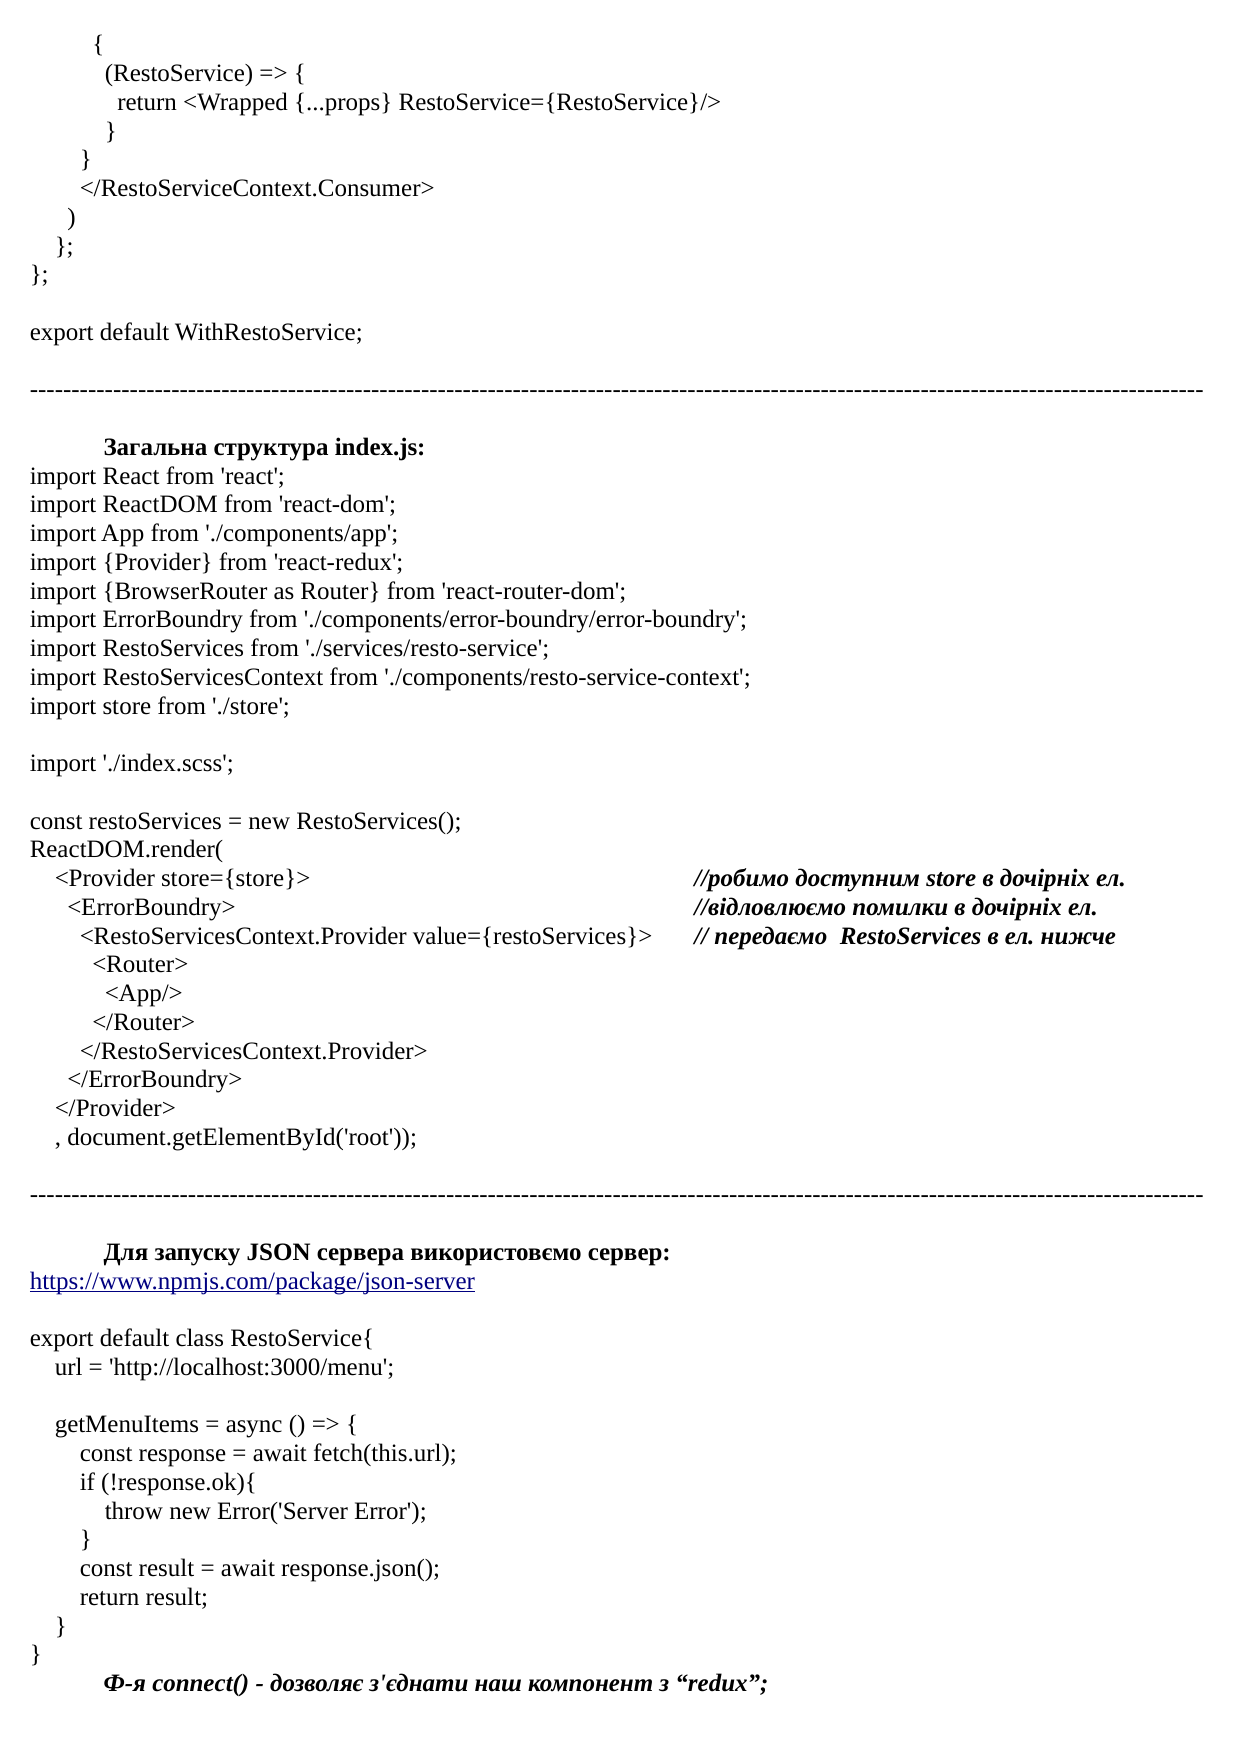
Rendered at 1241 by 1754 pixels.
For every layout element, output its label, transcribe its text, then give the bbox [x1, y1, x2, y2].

text ReactDOM.render( [29, 834, 1211, 863]
text if (!response.ok){ [29, 1467, 1211, 1496]
text <App/> [29, 978, 1211, 1007]
text <RestoServicesContext.Provider value={restoServices}> // передаємо RestoServices в ел. нижче [29, 921, 1211, 949]
text import './index.scss'; [29, 748, 1211, 777]
text Для запуску JSON сервера використовємо сервер: [29, 1237, 1211, 1266]
text <Provider store={store}> //робимо доступним store в дочірніх ел. [29, 863, 1211, 892]
text const response = await fetch(this.url); [29, 1438, 1211, 1467]
text url = 'http://localhost:3000/menu'; [29, 1352, 1211, 1381]
text const result = await response.json(); [29, 1553, 1211, 1582]
text } [29, 116, 1211, 144]
text https://www.npmjs.com/package/json-server [29, 1266, 1211, 1294]
text </RestoServiceContext.Consumer> [29, 173, 1211, 202]
text --------------------------------------------------------------------------------------------------------------------------------------------- [29, 374, 1211, 403]
text const restoServices = new RestoServices(); [29, 806, 1211, 834]
text }; [29, 231, 1211, 259]
text } [29, 1524, 1211, 1553]
text }; [29, 259, 1211, 288]
text export default WithRestoService; [29, 317, 1211, 346]
text } [29, 1639, 1211, 1668]
text import RestoServices from './services/resto-service'; [29, 633, 1211, 662]
text } [29, 144, 1211, 173]
text { [29, 29, 1211, 58]
text import {BrowserRouter as Router} from 'react-router-dom'; [29, 576, 1211, 604]
text <ErrorBoundry> //відловлюємо помилки в дочірніх ел. [29, 892, 1211, 921]
text <Router> [29, 949, 1211, 978]
text throw new Error('Server Error'); [29, 1496, 1211, 1524]
text import ErrorBoundry from './components/error-boundry/error-boundry'; [29, 604, 1211, 633]
text import {Provider} from 'react-redux'; [29, 547, 1211, 576]
text </ErrorBoundry> [29, 1064, 1211, 1093]
text , document.getElementById('root')); [29, 1122, 1211, 1151]
text export default class RestoService{ [29, 1323, 1211, 1352]
text Ф-я connect() - дозволяє з'єднати наш компонент з “redux”; [29, 1668, 1211, 1697]
text --------------------------------------------------------------------------------------------------------------------------------------------- [29, 1179, 1211, 1208]
text ) [29, 202, 1211, 231]
text return result; [29, 1582, 1211, 1611]
text </RestoServicesContext.Provider> [29, 1036, 1211, 1064]
text Загальна структура index.js: [29, 432, 1211, 461]
text </Router> [29, 1007, 1211, 1036]
text (RestoService) => { [29, 58, 1211, 87]
text import RestoServicesContext from './components/resto-service-context'; [29, 662, 1211, 691]
text import store from './store'; [29, 691, 1211, 719]
text } [29, 1611, 1211, 1639]
text getMenuItems = async () => { [29, 1409, 1211, 1438]
text return <Wrapped {...props} RestoService={RestoService}/> [29, 87, 1211, 116]
text import ReactDOM from 'react-dom'; [29, 489, 1211, 518]
text import App from './components/app'; [29, 518, 1211, 547]
text </Provider> [29, 1093, 1211, 1122]
text import React from 'react'; [29, 461, 1211, 489]
